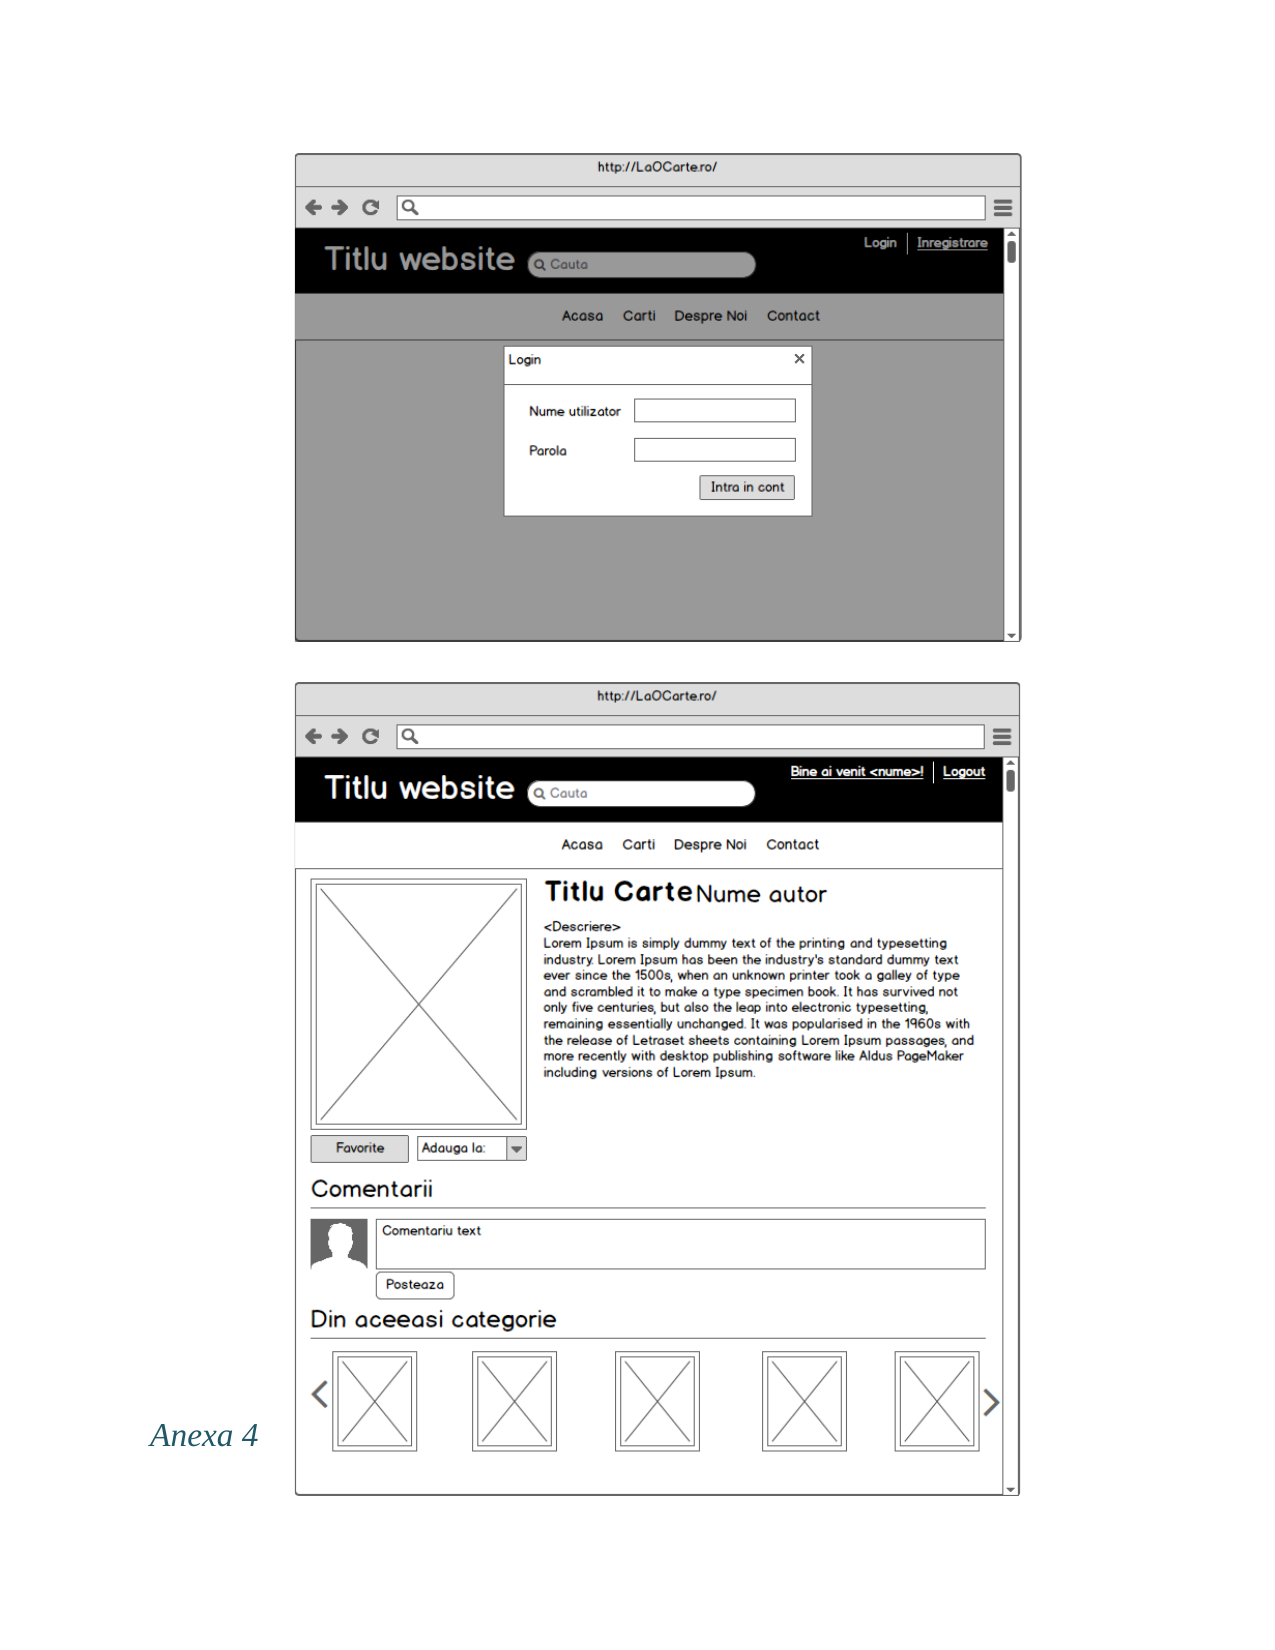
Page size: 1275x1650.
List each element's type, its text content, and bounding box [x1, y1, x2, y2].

text Anexa 4 [150, 1415, 294, 1453]
picture [294, 153, 1022, 642]
picture [294, 682, 1021, 1496]
text [1021, 1415, 1125, 1453]
